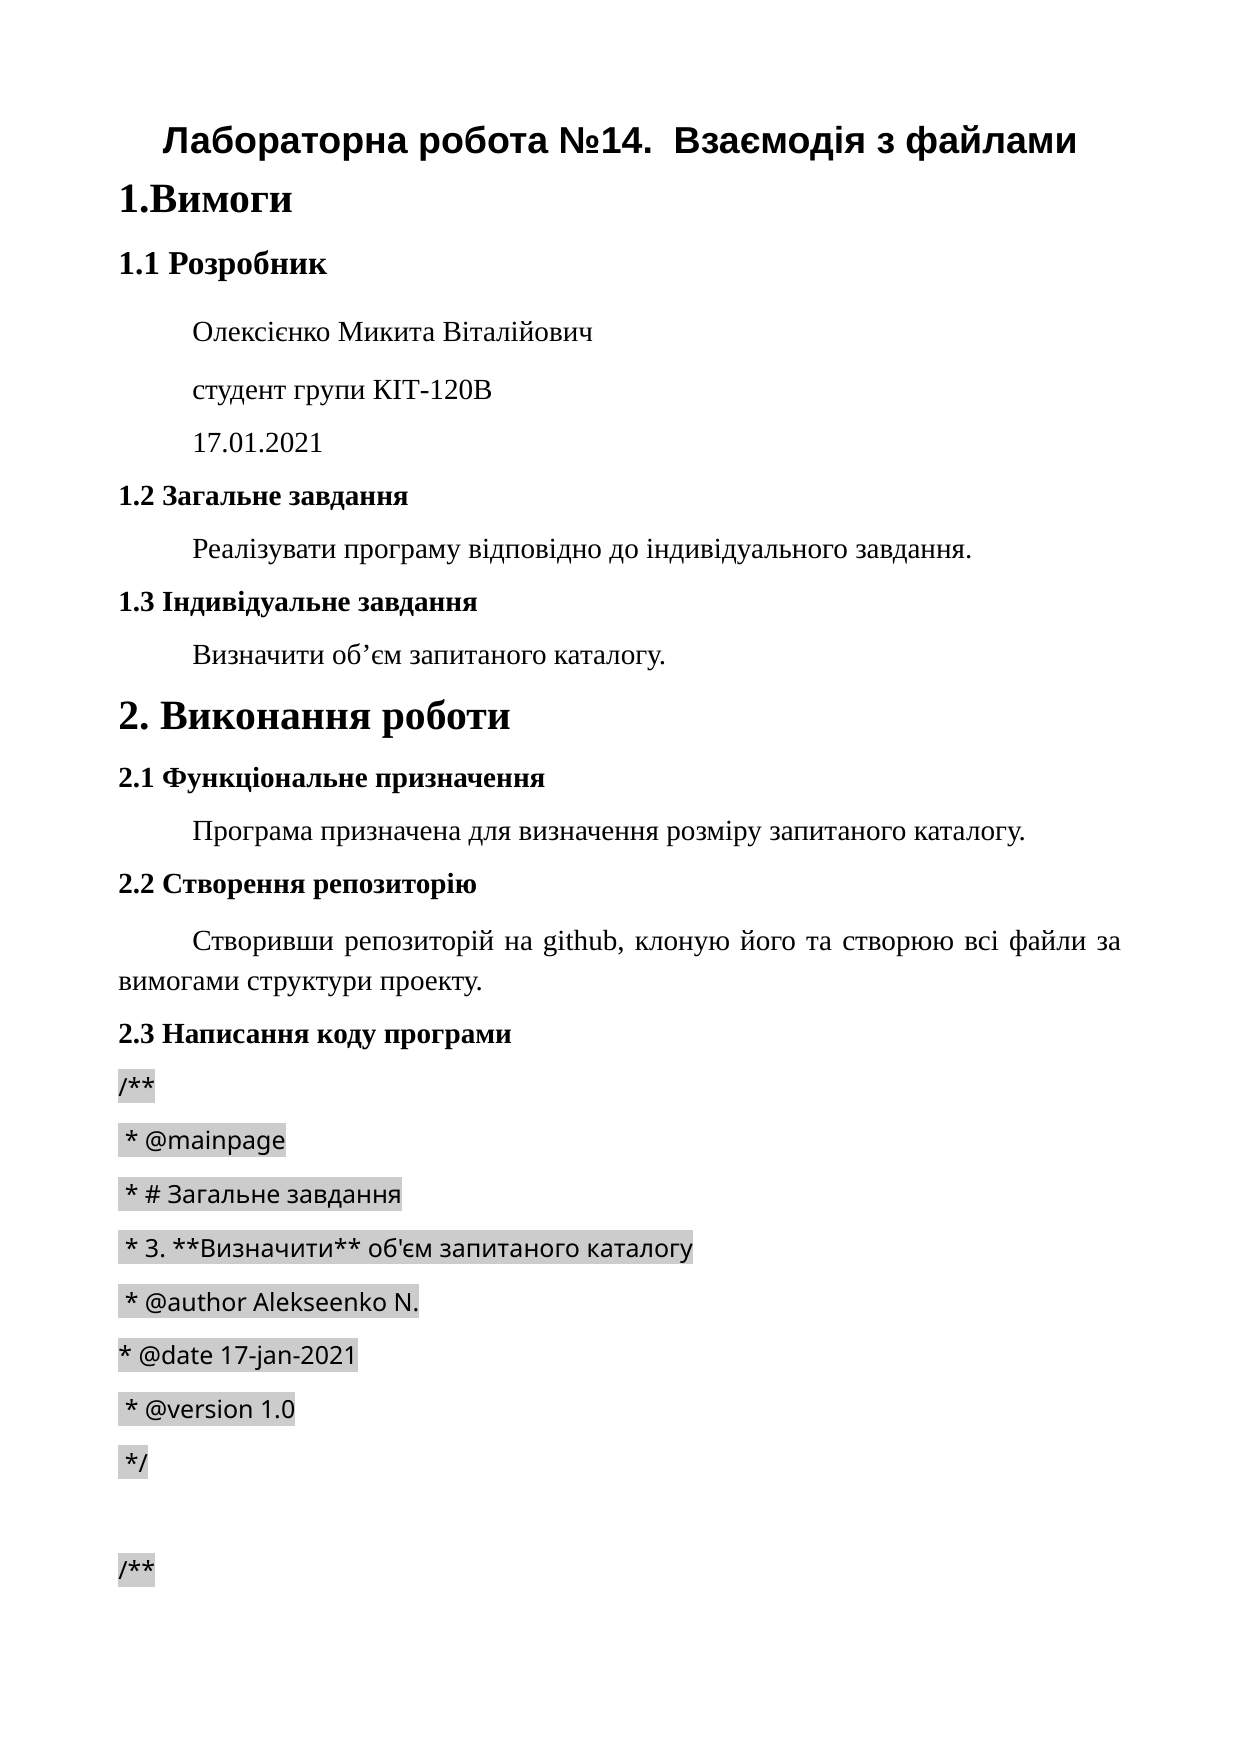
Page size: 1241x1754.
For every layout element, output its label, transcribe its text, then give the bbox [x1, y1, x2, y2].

text 1.3 Індивідуальне завдання [118, 584, 1122, 618]
text /** [118, 1553, 1122, 1587]
text Реалізувати програму відповідно до індивідуального завдання. [118, 531, 1122, 565]
text * @version 1.0 [118, 1392, 1122, 1426]
title Лабораторна робота №14. Взаємодія з файлами [118, 118, 1122, 161]
text 2.2 Створення репозиторію [118, 866, 1122, 900]
text * @date 17-jan-2021 [118, 1338, 1122, 1372]
text Програма призначена для визначення розміру запитаного каталогу. [118, 813, 1122, 847]
text 1.2 Загальне завдання [118, 478, 1122, 512]
text Створивши репозиторій на github, клоную його та створюю всі файли за вимогами структури проекту. [118, 919, 1122, 996]
text 2.3 Написання коду програми [118, 1016, 1122, 1049]
text 1.1 Розробник [118, 243, 1122, 282]
text 2.1 Функціональне призначення [118, 760, 1122, 794]
text * @mainpage [118, 1123, 1122, 1157]
text * 3. **Визначити** об'єм запитаного каталогу [118, 1230, 1122, 1264]
text Олексієнко Микита Віталійович [118, 302, 1122, 350]
text 2. Виконання роботи [118, 691, 1122, 738]
text * @author Alekseenko N. [118, 1284, 1122, 1318]
text * # Загальне завдання [118, 1177, 1122, 1211]
text Визначити обʼєм запитаного каталогу. [118, 637, 1122, 671]
text 17.01.2021 [118, 425, 1122, 458]
text */ [118, 1445, 1122, 1479]
text /** [118, 1069, 1122, 1103]
text 1.Вимоги [118, 174, 1122, 222]
text студент групи КІТ-120В [118, 372, 1122, 405]
